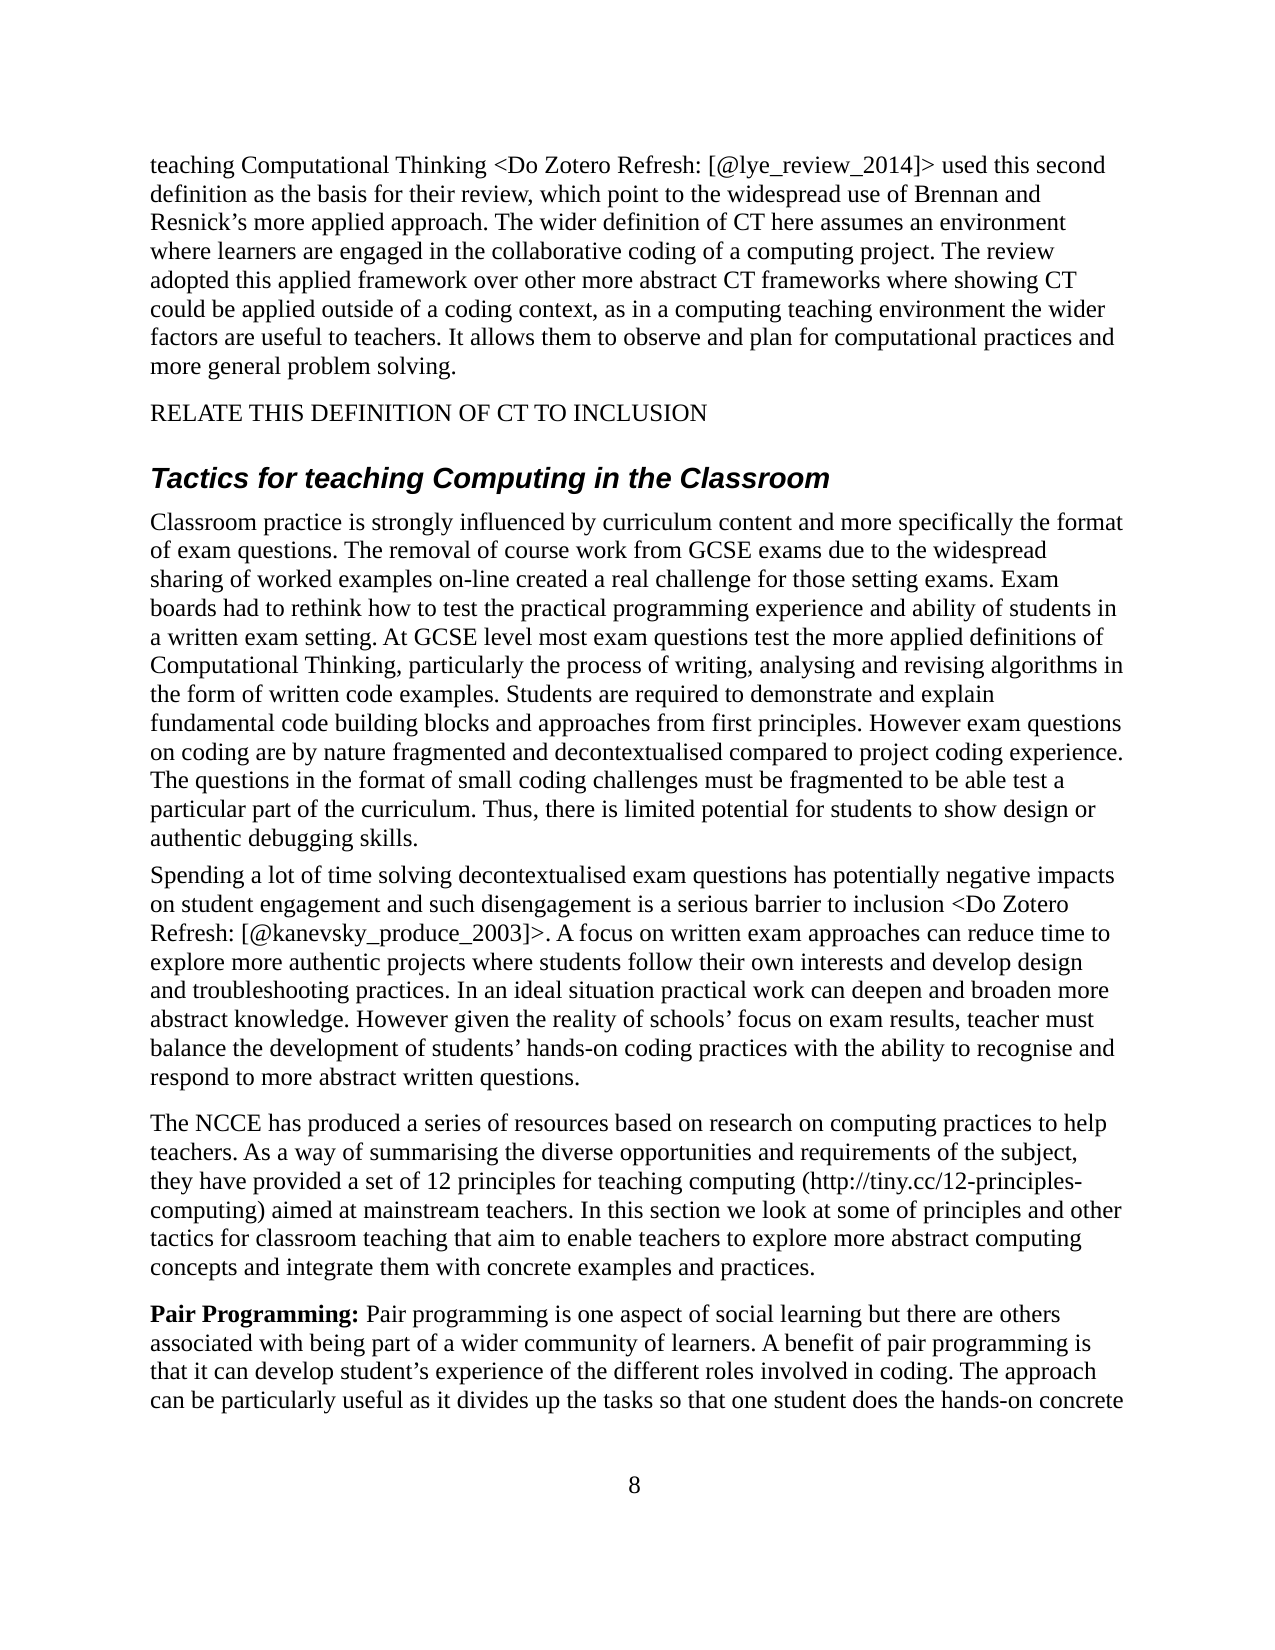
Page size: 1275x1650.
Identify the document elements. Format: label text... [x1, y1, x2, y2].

text teaching Computational Thinking <Do Zotero Refresh: [@lye_review_2014]> used this second definition as the basis for their review, which point to the widespread use of Brennan and Resnick’s more applied approach. The wider definition of CT here assumes an environment where learners are engaged in the collaborative coding of a computing project. The review adopted this applied framework over other more abstract CT frameworks where showing CT could be applied outside of a coding context, as in a computing teaching environment the wider factors are useful to teachers. It allows them to observe and plan for computational practices and more general problem solving. [150, 150, 1125, 380]
text Classroom practice is strongly influenced by curriculum content and more specifically the format of exam questions. The removal of course work from GCSE exams due to the widespread sharing of worked examples on-line created a real challenge for those setting exams. Exam boards had to rethink how to test the practical programming experience and ability of students in a written exam setting. At GCSE level most exam questions test the more applied definitions of Computational Thinking, particularly the process of writing, analysing and revising algorithms in the form of written code examples. Students are required to demonstrate and explain fundamental code building blocks and approaches from first principles. However exam questions on coding are by nature fragmented and decontextualised compared to project coding experience. The questions in the format of small coding challenges must be fragmented to be able test a particular part of the curriculum. Thus, there is limited potential for students to show design or authentic debugging skills. [150, 507, 1125, 852]
text The NCCE has produced a series of resources based on research on computing practices to help teachers. As a way of summarising the diverse opportunities and requirements of the subject, they have provided a set of 12 principles for teaching computing (http://tiny.cc/12-principles-computing) aimed at mainstream teachers. In this section we look at some of principles and other tactics for classroom teaching that aim to enable teachers to explore more abstract computing concepts and integrate them with concrete examples and practices. [150, 1108, 1125, 1281]
text Spending a lot of time solving decontextualised exam questions has potentially negative impacts on student engagement and such disengagement is a serious barrier to inclusion <Do Zotero Refresh: [@kanevsky_produce_2003]>. A focus on written exam approaches can reduce time to explore more authentic projects where students follow their own interests and develop design and troubleshooting practices. In an ideal situation practical work can deepen and broaden more abstract knowledge. However given the reality of schools’ focus on exam results, teacher must balance the development of students’ hands-on coding practices with the ability to recognise and respond to more abstract written questions. [150, 861, 1125, 1091]
text RELATE THIS DEFINITION OF CT TO INCLUSION [150, 398, 1125, 427]
subtitle Tactics for teaching Computing in the Classroom [150, 461, 1125, 494]
text Pair Programming: Pair programming is one aspect of social learning but there are others associated with being part of a wider community of learners. A benefit of pair programming is that it can develop student’s experience of the different roles involved in coding. The approach can be particularly useful as it divides up the tasks so that one student does the hands-on concrete [150, 1299, 1125, 1414]
